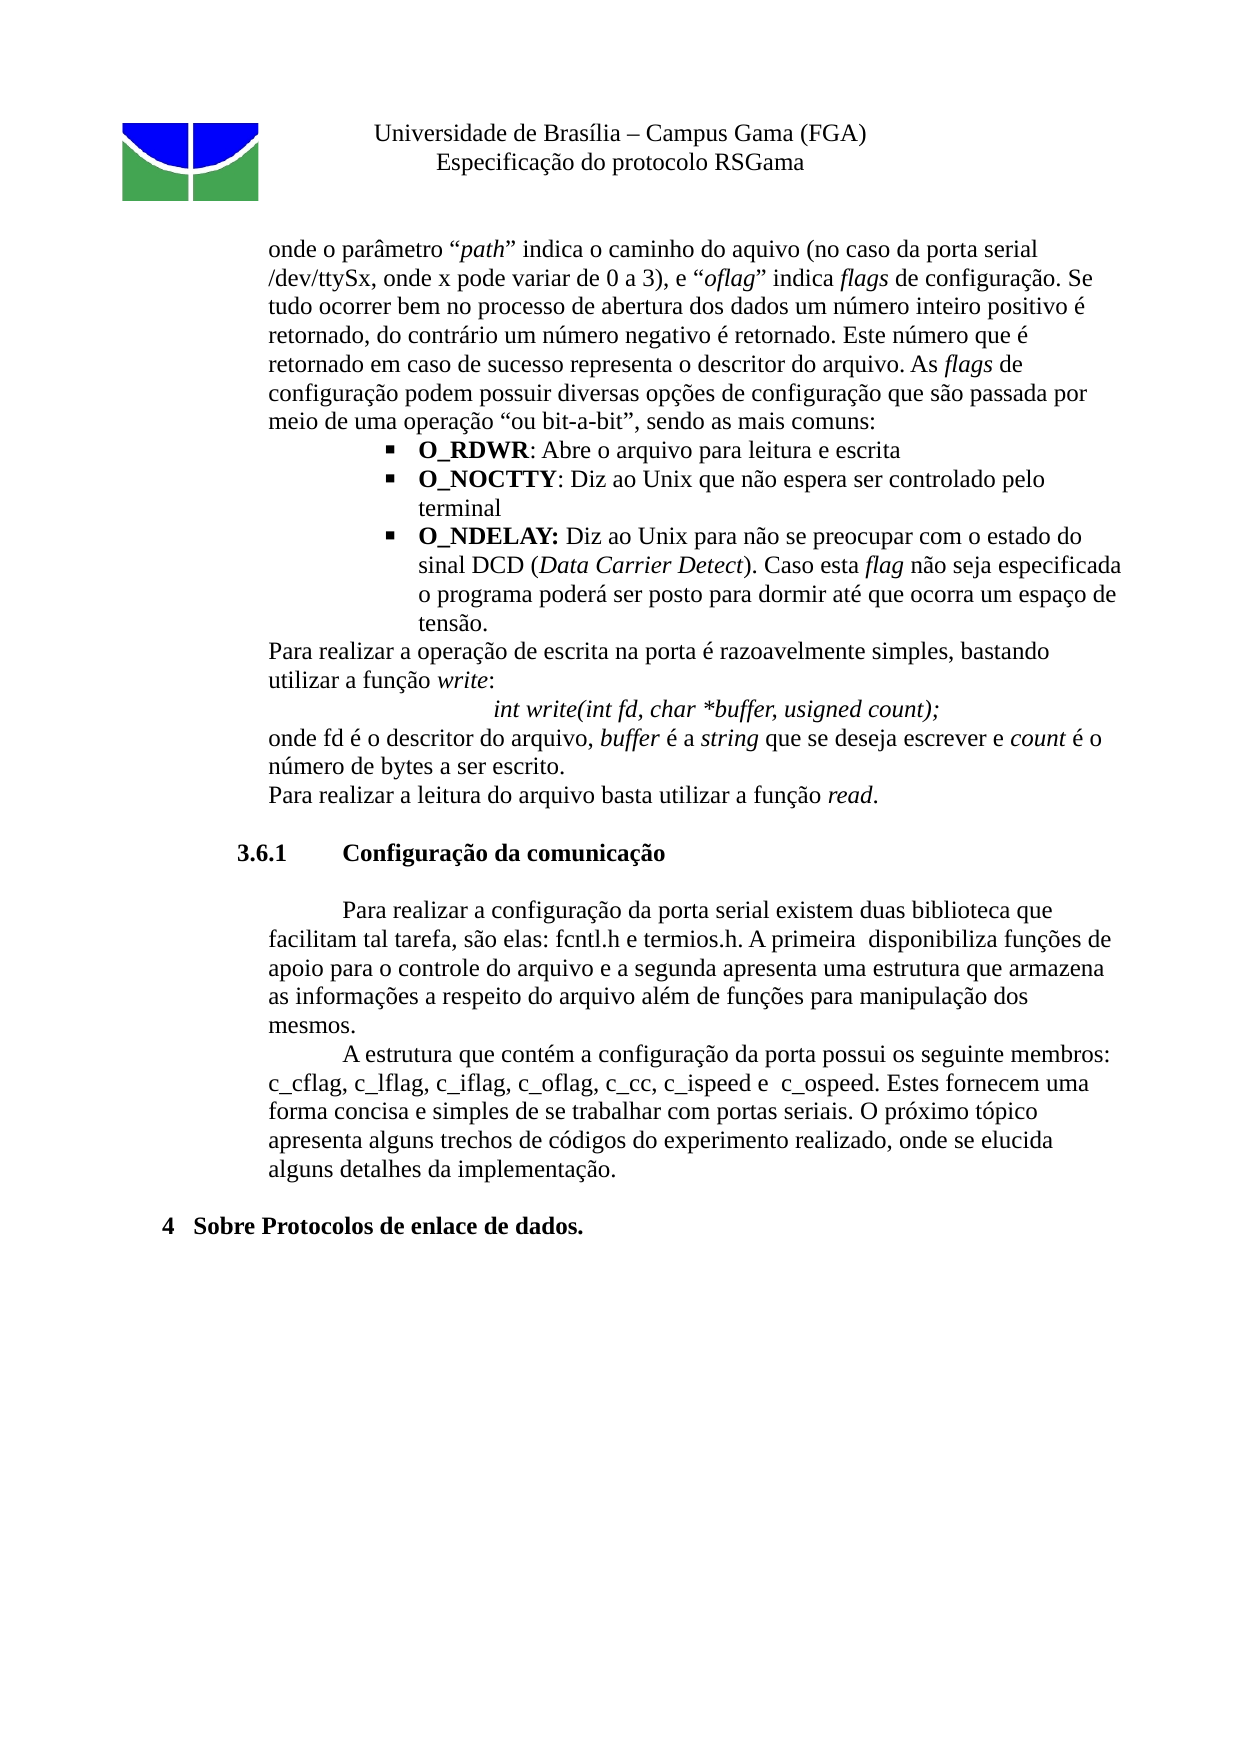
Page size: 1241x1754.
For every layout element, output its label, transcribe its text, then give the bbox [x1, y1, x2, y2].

picture [122, 123, 259, 201]
list Para realizar a leitura do arquivo basta utilizar a função read. [231, 780, 1122, 809]
list Para realizar a configuração da porta serial existem duas biblioteca que facilitam tal tarefa, são elas: fcntl.h e termios.h. A primeira disponibiliza funções de apoio para o controle do arquivo e a segunda apresenta uma estrutura que armazena as informações a respeito do arquivo além de funções para manipulação dos mesmos. [231, 895, 1122, 1039]
list O_RDWR: Abre o arquivo para leitura e escrita [381, 435, 1122, 464]
list int write(int fd, char *buffer, usigned count); [456, 694, 1122, 723]
list O_NDELAY: Diz ao Unix para não se preocupar com o estado do sinal DCD (Data Carrier Detect). Caso esta flag não seja especificada o programa poderá ser posto para dormir até que ocorra um espaço de tensão. [381, 521, 1122, 636]
list Sobre Protocolos de enlace de dados. [156, 1211, 1122, 1240]
list onde fd é o descritor do arquivo, buffer é a string que se deseja escrever e count é o número de bytes a ser escrito. [231, 723, 1122, 780]
list onde o parâmetro “path” indica o caminho do aquivo (no caso da porta serial /dev/ttySx, onde x pode variar de 0 a 3), e “oflag” indica flags de configuração. Se tudo ocorrer bem no processo de abertura dos dados um número inteiro positivo é retornado, do contrário um número negativo é retornado. Este número que é retornado em caso de sucesso representa o descritor do arquivo. As flags de configuração podem possuir diversas opções de configuração que são passada por meio de uma operação “ou bit-a-bit”, sendo as mais comuns: [231, 234, 1122, 435]
list Configuração da comunicação [231, 838, 1122, 866]
list O_NOCTTY: Diz ao Unix que não espera ser controlado pelo terminal [381, 464, 1122, 521]
list Para realizar a operação de escrita na porta é razoavelmente simples, bastando utilizar a função write: [231, 636, 1122, 694]
list A estrutura que contém a configuração da porta possui os seguinte membros: c_cflag, c_lflag, c_iflag, c_oflag, c_cc, c_ispeed e c_ospeed. Estes fornecem uma forma concisa e simples de se trabalhar com portas seriais. O próximo tópico apresenta alguns trechos de códigos do experimento realizado, onde se elucida alguns detalhes da implementação. [231, 1039, 1122, 1183]
